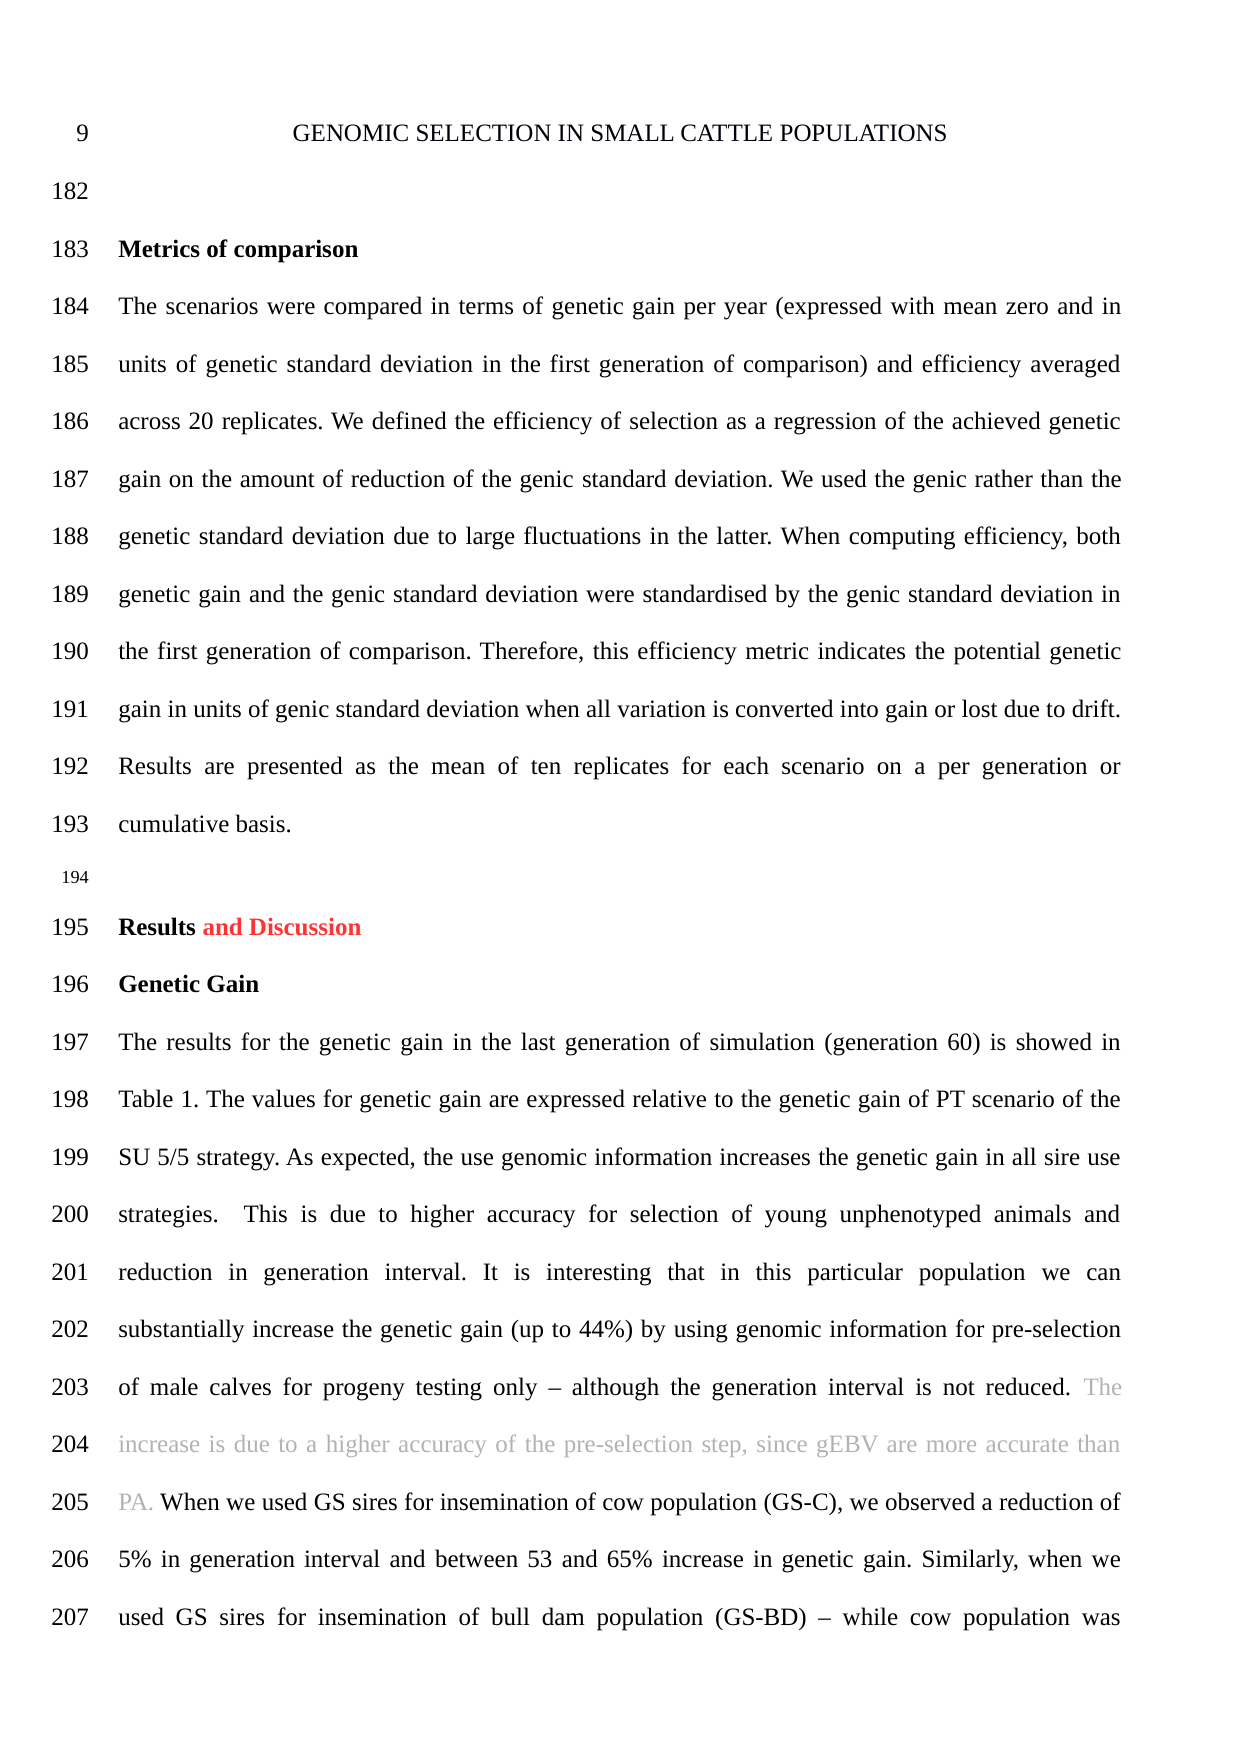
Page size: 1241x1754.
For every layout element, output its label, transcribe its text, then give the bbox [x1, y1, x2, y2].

text Results and Discussion [118, 912, 1122, 941]
subtitle The results for the genetic gain in the last generation of simulation (generation 60) is showed in Table 1. The values for genetic gain are expressed relative to the genetic gain of PT scenario of the SU 5/5 strategy. As expected, the use genomic information increases the genetic gain in all sire use strategies. This is due to higher accuracy for selection of young unphenotyped animals and reduction in generation interval. It is interesting that in this particular population we can substantially increase the genetic gain (up to 44%) by using genomic information for pre-selection of male calves for progeny testing only – although the generation interval is not reduced. The increase is due to a higher accuracy of the pre-selection step, since gEBV are more accurate than PA. When we used GS sires for insemination of cow population (GS-C), we observed a reduction of 5% in generation interval and between 53 and 65% increase in genetic gain. Similarly, when we used GS sires for insemination of bull dam population (GS-BD) – while cow population was [118, 1027, 1122, 1631]
text Genetic Gain [118, 969, 1122, 998]
subtitle Metrics of comparison [118, 234, 1122, 263]
text The scenarios were compared in terms of genetic gain per year (expressed with mean zero and in units of genetic standard deviation in the first generation of comparison) and efficiency averaged across 20 replicates. We defined the efficiency of selection as a regression of the achieved genetic gain on the amount of reduction of the genic standard deviation. We used the genic rather than the genetic standard deviation due to large fluctuations in the latter. When computing efficiency, both genetic gain and the genic standard deviation were standardised by the genic standard deviation in the first generation of comparison. Therefore, this efficiency metric indicates the potential genetic gain in units of genic standard deviation when all variation is converted into gain or lost due to drift. Results are presented as the mean of ten replicates for each scenario on a per generation or cumulative basis. [118, 291, 1122, 838]
